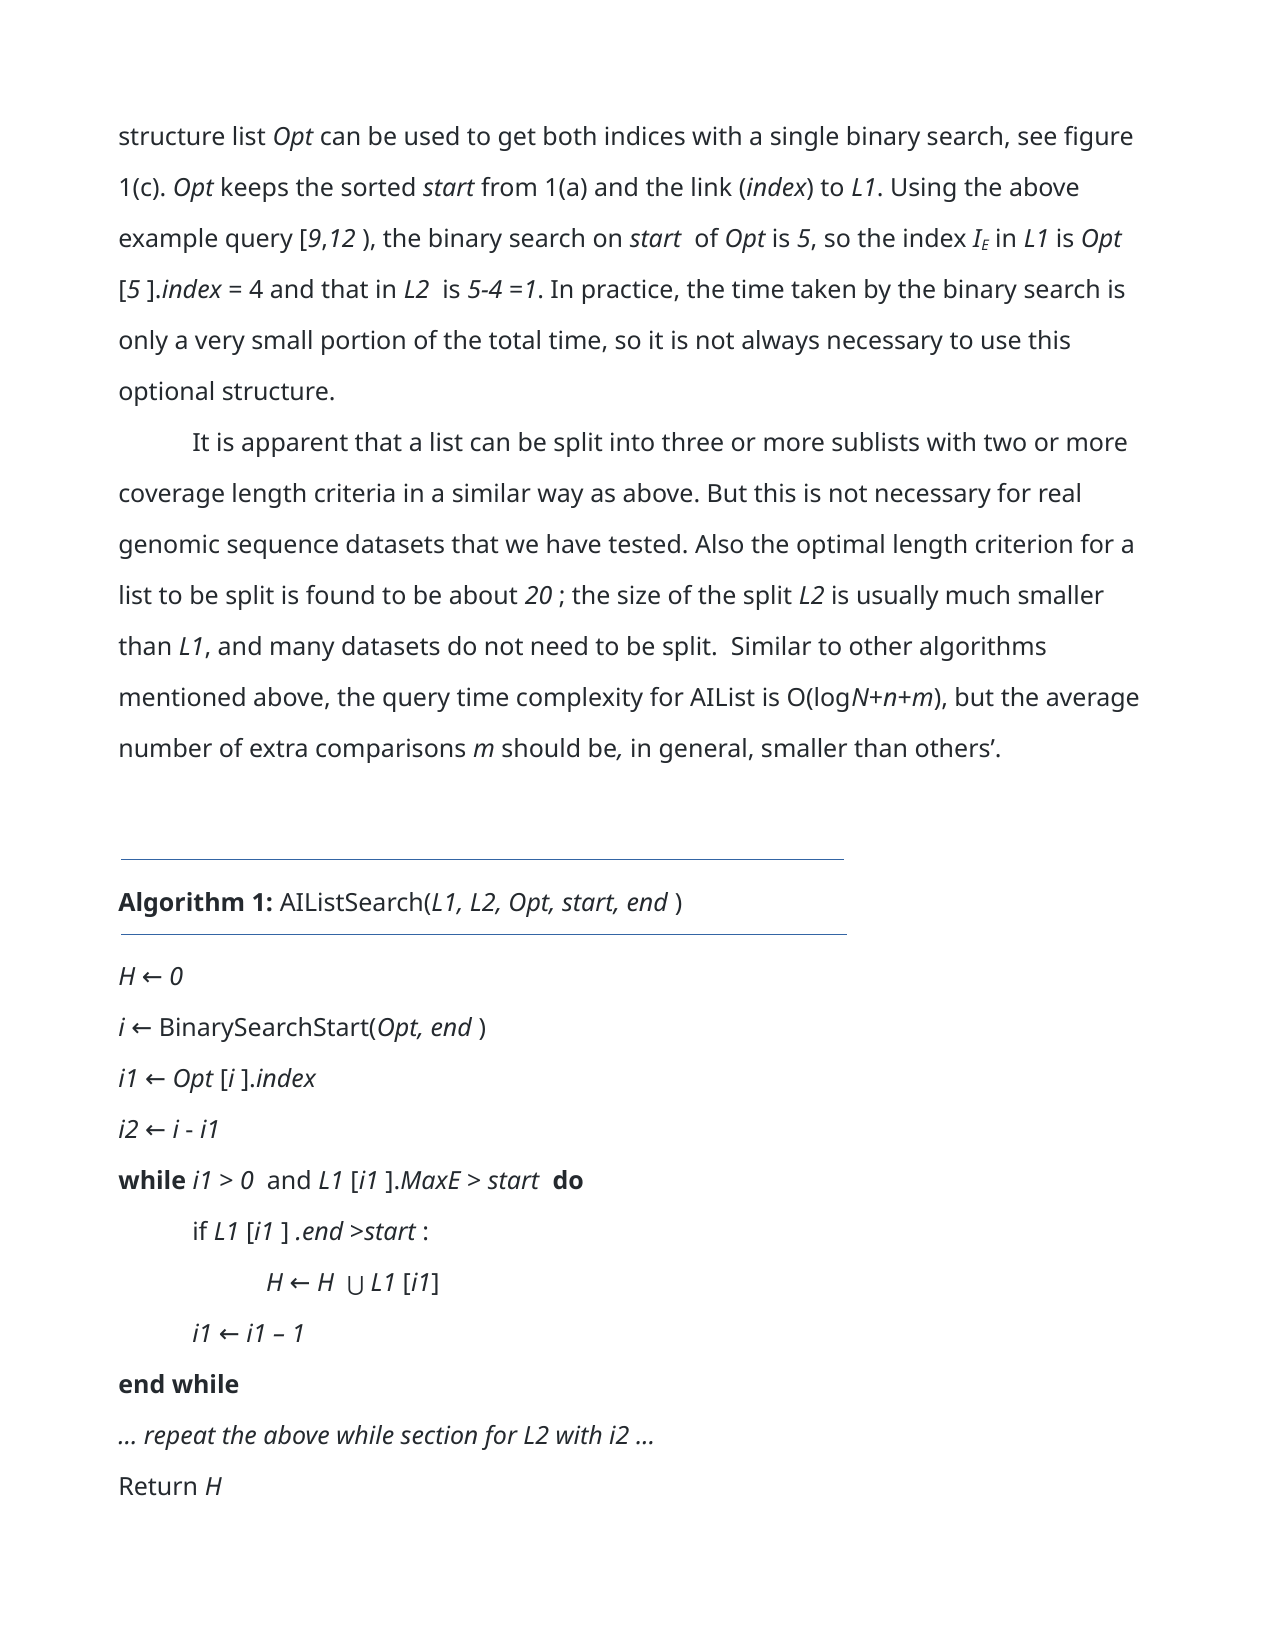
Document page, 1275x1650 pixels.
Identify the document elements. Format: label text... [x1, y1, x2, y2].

text … repeat the above while section for L2 with i2 ... [118, 1418, 1157, 1452]
text H ← 0 [118, 959, 1157, 993]
text Algorithm 1: AIListSearch(L1, L2, Opt, start, end ) [118, 884, 1157, 919]
text i1 ← i1 – 1 [118, 1316, 1157, 1350]
text Return H [118, 1469, 1157, 1503]
text end while [118, 1367, 1157, 1401]
text while i1 > 0 and L1 [i1 ].MaxE > start do [118, 1163, 1157, 1197]
text i2 ← i - i1 [118, 1112, 1157, 1146]
text if L1 [i1 ] .end >start : [118, 1214, 1157, 1248]
text i ← BinarySearchStart(Opt, end ) [118, 1010, 1157, 1044]
text i1 ← Opt [i ].index [118, 1061, 1157, 1095]
text It is apparent that a list can be split into three or more sublists with two or more coverage length criteria in a similar way as above. But this is not necessary for real genomic sequence datasets that we have tested. Also the optimal length criterion for a list to be split is found to be about 20 ; the size of the split L2 is usually much smaller than L1, and many datasets do not need to be split. Similar to other algorithms mentioned above, the query time complexity for AIList is O(logN+n+m), but the average number of extra comparisons m should be, in general, smaller than others’. [118, 424, 1157, 765]
text H ← H ⋃ L1 [i1] [118, 1265, 1157, 1299]
text structure list Opt can be used to get both indices with a single binary search, see figure 1(c). Opt keeps the sorted start from 1(a) and the link (index) to L1. Using the above example query [9,12 ), the binary search on start of Opt is 5, so the index IE in L1 is Opt [5 ].index = 4 and that in L2 is 5-4 =1. In practice, the time taken by the binary search is only a very small portion of the total time, so it is not always necessary to use this optional structure. [118, 118, 1157, 407]
